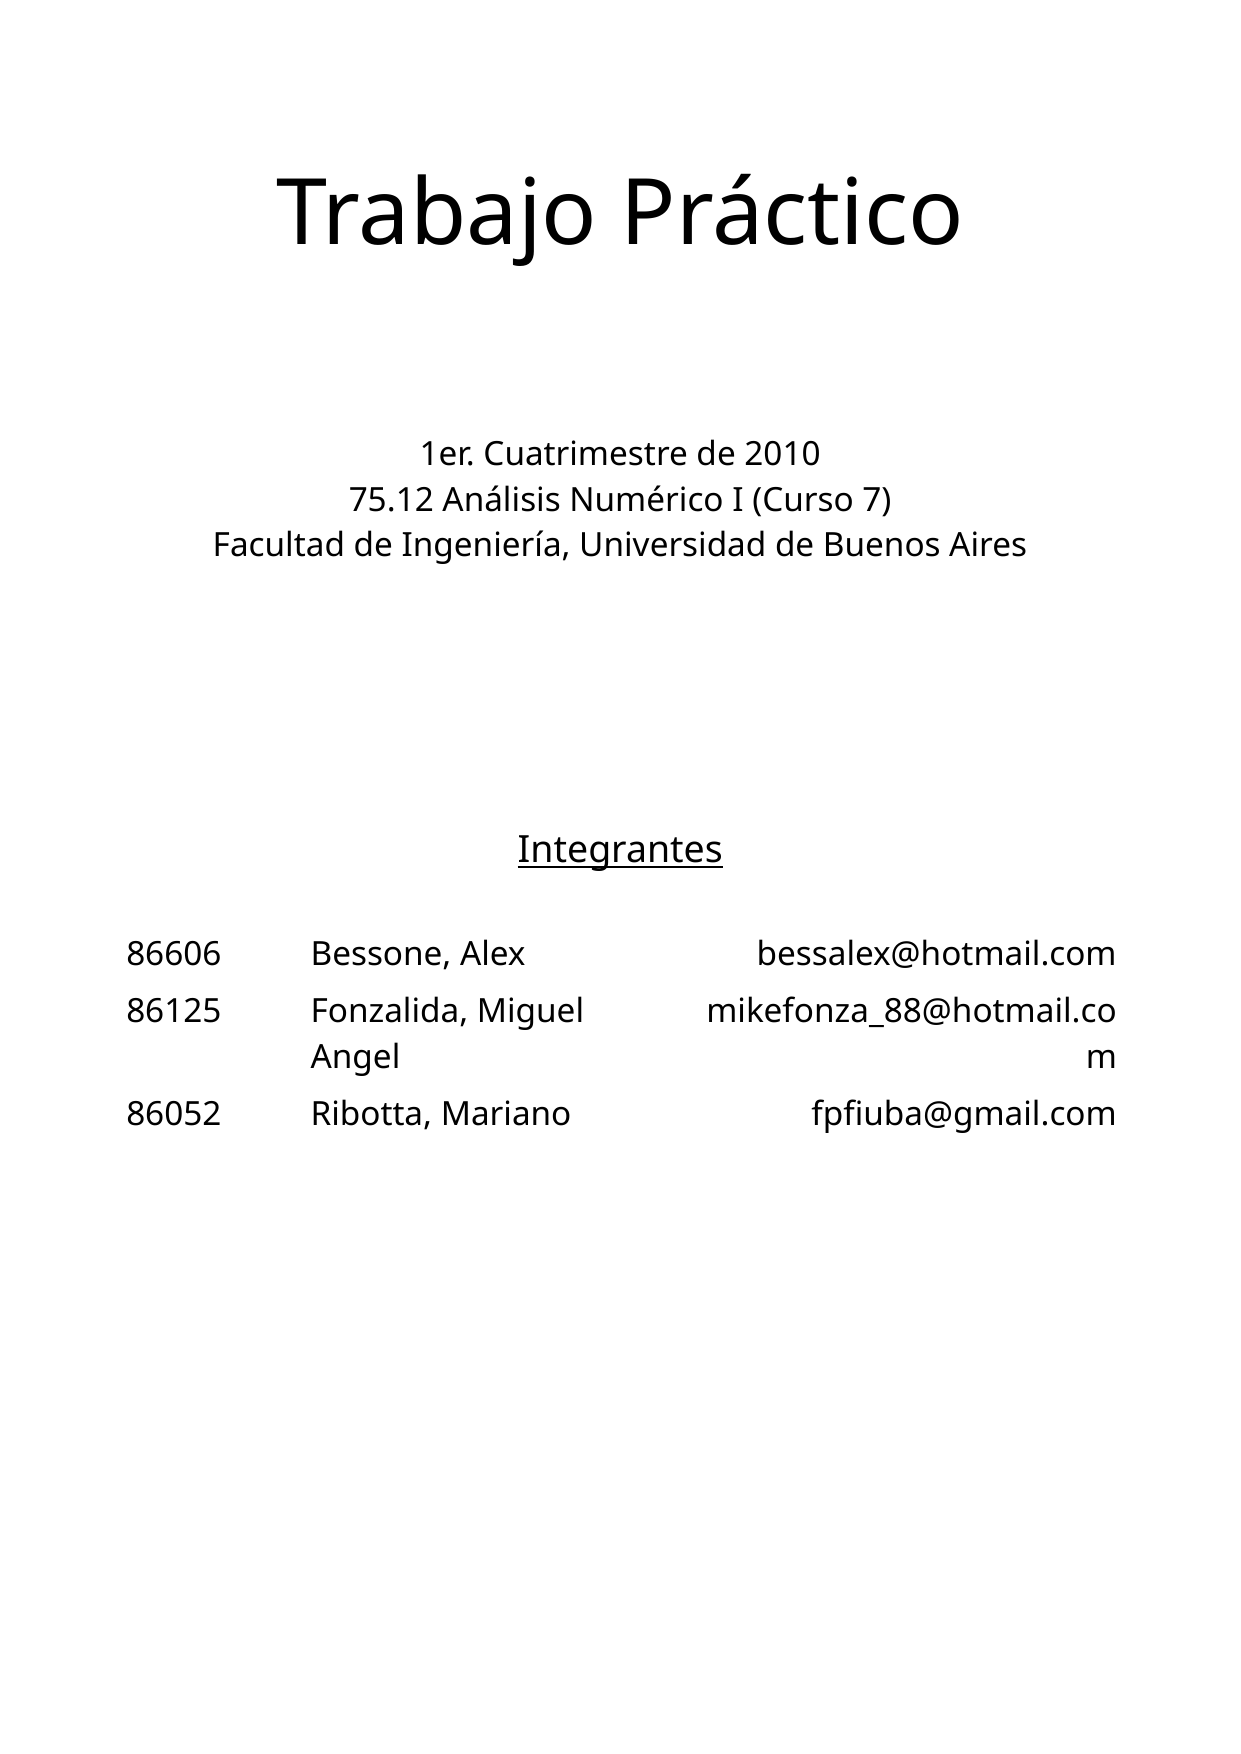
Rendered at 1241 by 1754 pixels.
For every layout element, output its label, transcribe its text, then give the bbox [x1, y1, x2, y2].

table_cell fpfiuba@gmail.com [683, 1084, 1122, 1141]
table_cell mikefonza_88@hotmail.com [683, 981, 1122, 1084]
text Facultad de Ingeniería, Universidad de Buenos Aires [118, 521, 1122, 566]
text 75.12 Análisis Numérico I (Curso 7) [118, 476, 1122, 521]
table_header bessalex@hotmail.com [683, 925, 1122, 981]
table_cell 86125 [120, 981, 304, 1084]
table_header 86606 [120, 925, 304, 981]
text Trabajo Práctico [118, 147, 1122, 271]
table_cell Ribotta, Mariano [305, 1084, 683, 1141]
text Integrantes [118, 822, 1122, 873]
table_cell Fonzalida, Miguel Angel [305, 981, 683, 1084]
text 1er. Cuatrimestre de 2010 [118, 430, 1122, 476]
table_header Bessone, Alex [305, 925, 683, 981]
table_cell 86052 [120, 1084, 304, 1141]
